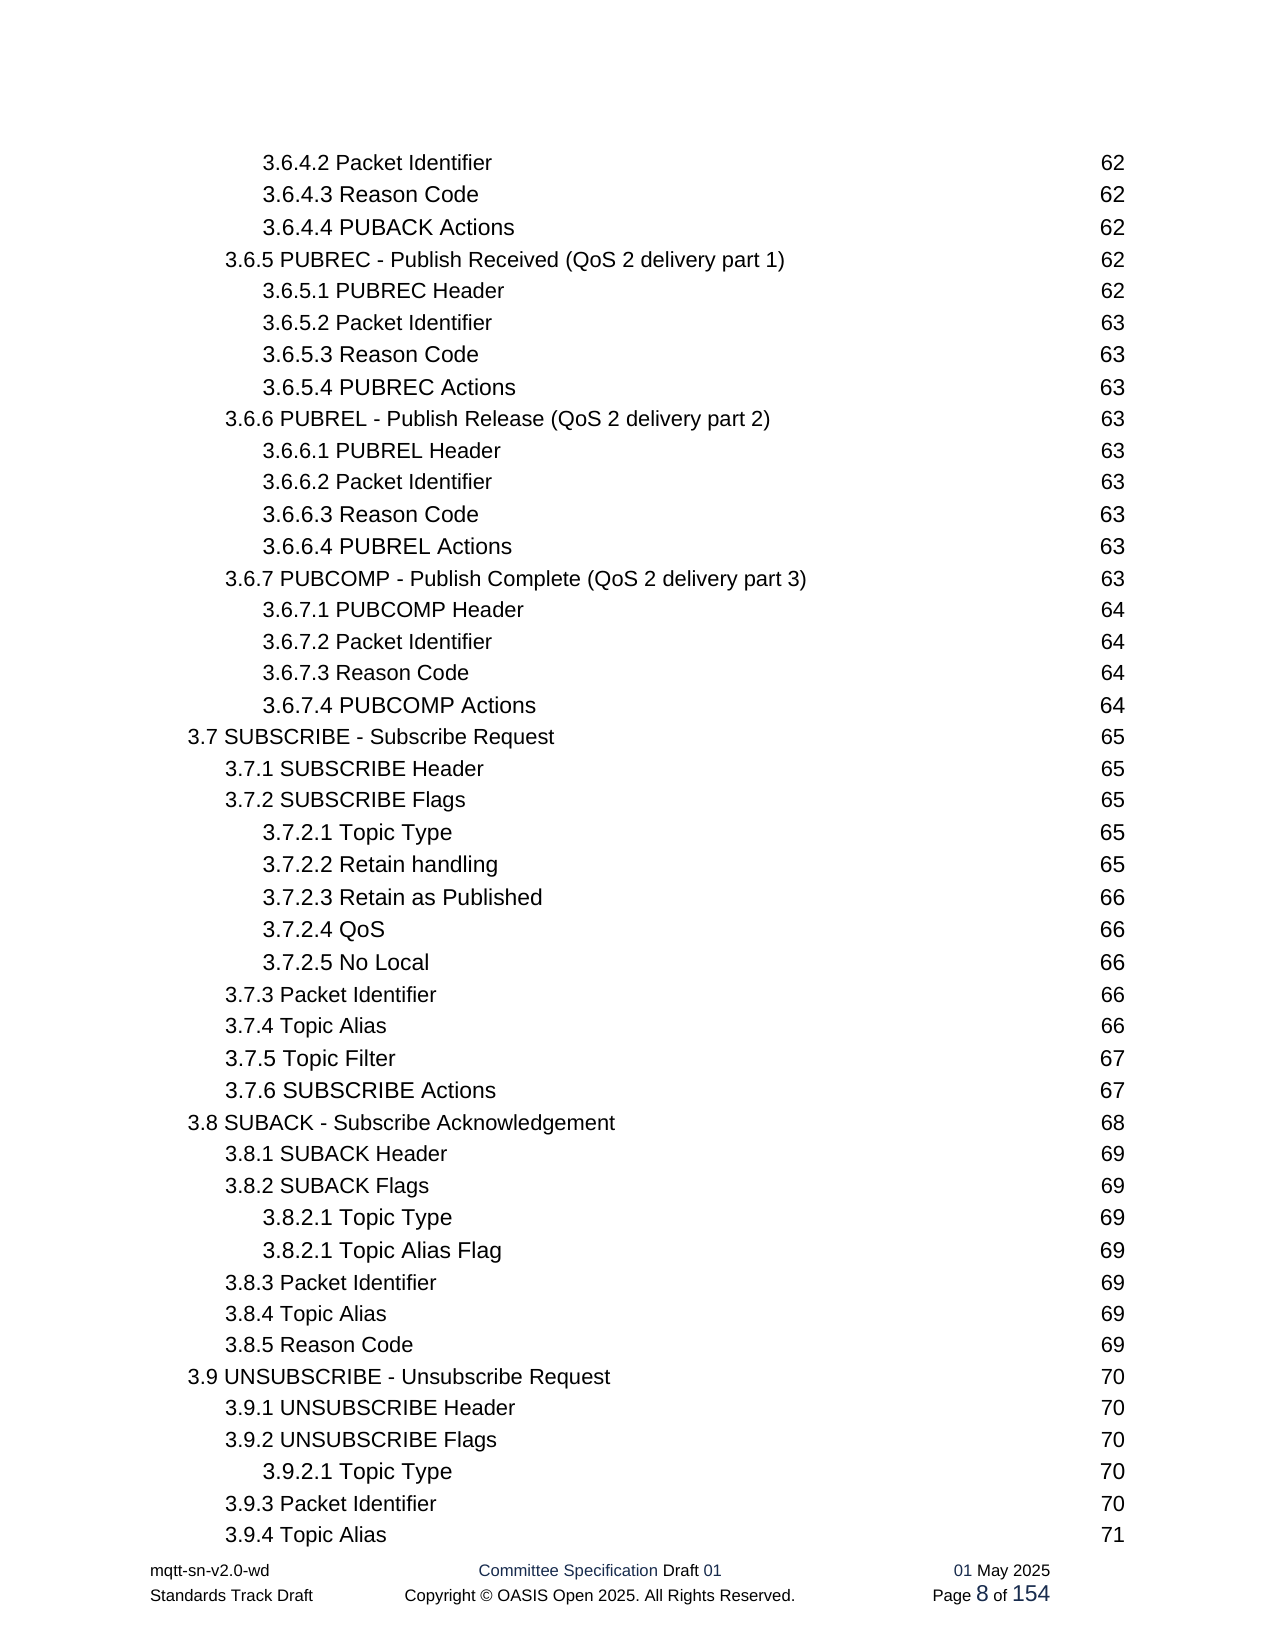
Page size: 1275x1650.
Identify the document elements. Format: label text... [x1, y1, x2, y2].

text 3.7 SUBSCRIBE - Subscribe Request 65 [187, 724, 1125, 749]
text 3.9.2.1 Topic Type 70 [262, 1458, 1125, 1484]
text 3.7.2.4 QoS 66 [262, 916, 1125, 943]
text 3.6.7.3 Reason Code 64 [262, 660, 1125, 685]
text 3.6.6.2 Packet Identifier 63 [262, 469, 1125, 494]
text 3.7.4 Topic Alias 66 [225, 1013, 1125, 1038]
text 3.7.6 SUBSCRIBE Actions 67 [225, 1077, 1125, 1103]
text 3.8.2 SUBACK Flags 69 [225, 1173, 1125, 1198]
text 3.7.2.3 Retain as Published 66 [262, 884, 1125, 910]
text 3.6.5.4 PUBREC Actions 63 [262, 374, 1125, 400]
text 3.8.4 Topic Alias 69 [225, 1301, 1125, 1326]
text 3.9.2 UNSUBSCRIBE Flags 70 [225, 1427, 1125, 1452]
text 3.8.5 Reason Code 69 [225, 1332, 1125, 1357]
text 3.6.5.1 PUBREC Header 62 [262, 278, 1125, 303]
text 3.8.2.1 Topic Alias Flag 69 [262, 1237, 1125, 1263]
text 3.6.7.1 PUBCOMP Header 64 [262, 597, 1125, 622]
text 3.8.3 Packet Identifier 69 [225, 1269, 1125, 1294]
text 3.9 UNSUBSCRIBE - Unsubscribe Request 70 [187, 1364, 1125, 1389]
text 3.9.3 Packet Identifier 70 [225, 1491, 1125, 1516]
text 3.7.1 SUBSCRIBE Header 65 [225, 756, 1125, 781]
text 3.6.4.4 PUBACK Actions 62 [262, 214, 1125, 240]
text 3.6.5.3 Reason Code 63 [262, 341, 1125, 367]
text 3.6.5 PUBREC - Publish Received (QoS 2 delivery part 1) 62 [225, 247, 1125, 272]
text 3.8.2.1 Topic Type 69 [262, 1204, 1125, 1231]
text 3.6.7.4 PUBCOMP Actions 64 [262, 692, 1125, 718]
text 3.8 SUBACK - Subscribe Acknowledgement 68 [187, 1110, 1125, 1135]
text 3.7.2.5 No Local 66 [262, 949, 1125, 975]
text 3.6.6.3 Reason Code 63 [262, 501, 1125, 527]
text 3.6.4.3 Reason Code 62 [262, 181, 1125, 208]
text 3.6.5.2 Packet Identifier 63 [262, 309, 1125, 335]
text 3.7.2 SUBSCRIBE Flags 65 [225, 787, 1125, 812]
text 3.7.2.1 Topic Type 65 [262, 819, 1125, 845]
text 3.6.6.1 PUBREL Header 63 [262, 438, 1125, 463]
text 3.6.7 PUBCOMP - Publish Complete (QoS 2 delivery part 3) 63 [225, 566, 1125, 591]
text 3.9.1 UNSUBSCRIBE Header 70 [225, 1395, 1125, 1420]
text 3.6.6.4 PUBREL Actions 63 [262, 533, 1125, 559]
text 3.6.7.2 Packet Identifier 64 [262, 629, 1125, 654]
text 3.7.3 Packet Identifier 66 [225, 982, 1125, 1007]
text 3.6.4.2 Packet Identifier 62 [262, 150, 1125, 175]
text 3.6.6 PUBREL - Publish Release (QoS 2 delivery part 2) 63 [225, 406, 1125, 431]
text 3.7.5 Topic Filter 67 [225, 1044, 1125, 1071]
text 3.9.4 Topic Alias 71 [225, 1522, 1125, 1547]
text 3.7.2.2 Retain handling 65 [262, 851, 1125, 878]
text 3.8.1 SUBACK Header 69 [225, 1141, 1125, 1166]
